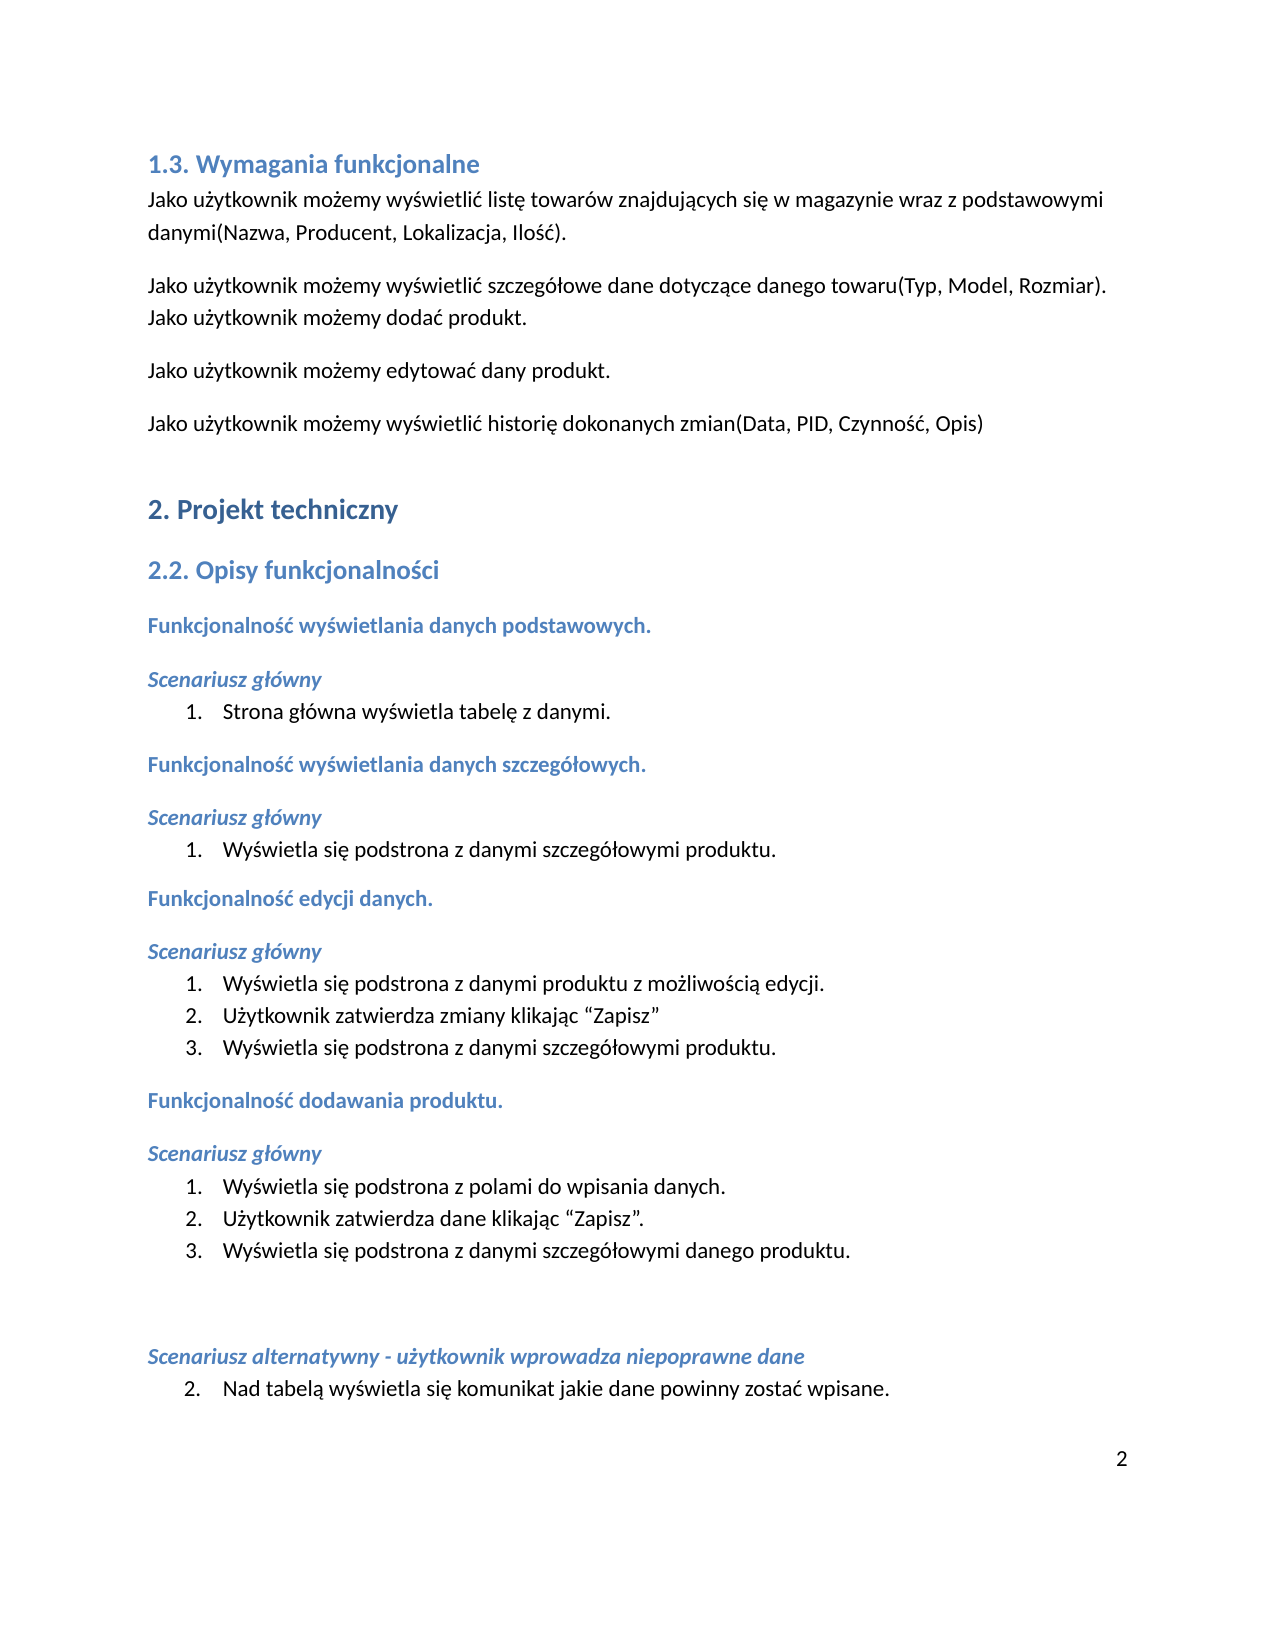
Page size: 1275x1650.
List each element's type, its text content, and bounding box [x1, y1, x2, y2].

subtitle Scenariusz główny [148, 665, 1127, 693]
list Wyświetla się podstrona z danymi szczegółowymi produktu. [185, 835, 1127, 863]
subtitle Funkcjonalność edycji danych. [148, 884, 1127, 912]
list Wyświetla się podstrona z danymi produktu z możliwością edycji. [185, 969, 1127, 997]
subtitle 2. Projekt techniczny [148, 491, 1127, 527]
text Jako użytkownik możemy edytować dany produkt. [148, 356, 1127, 384]
subtitle Scenariusz alternatywny - użytkownik wprowadza niepoprawne dane [148, 1342, 1127, 1370]
text Jako użytkownik możemy wyświetlić historię dokonanych zmian(Data, PID, Czynność, Opis) [148, 409, 1127, 437]
subtitle Funkcjonalność wyświetlania danych szczegółowych. [148, 750, 1127, 778]
text 2. Nad tabelą wyświetla się komunikat jakie dane powinny zostać wpisane. [148, 1374, 1127, 1402]
list Wyświetla się podstrona z danymi szczegółowymi danego produktu. [185, 1236, 1127, 1264]
list Wyświetla się podstrona z polami do wpisania danych. [185, 1172, 1127, 1200]
list Wyświetla się podstrona z danymi szczegółowymi produktu. [185, 1033, 1127, 1062]
subtitle Scenariusz główny [148, 1139, 1127, 1168]
list Użytkownik zatwierdza zmiany klikając “Zapisz” [185, 1001, 1127, 1029]
subtitle Scenariusz główny [148, 937, 1127, 965]
subtitle 2.2. Opisy funkcjonalności [148, 553, 1127, 586]
subtitle 1.3. Wymagania funkcjonalne [148, 148, 1127, 181]
list Strona główna wyświetla tabelę z danymi. [185, 697, 1127, 725]
text Jako użytkownik możemy wyświetlić listę towarów znajdujących się w magazynie wraz z podstawowymi danymi(Nazwa, Producent, Lokalizacja, Ilość). [148, 186, 1127, 246]
text Jako użytkownik możemy wyświetlić szczegółowe dane dotyczące danego towaru(Typ, Model, Rozmiar). Jako użytkownik możemy dodać produkt. [148, 271, 1127, 331]
subtitle Funkcjonalność wyświetlania danych podstawowych. [148, 612, 1127, 640]
subtitle Scenariusz główny [148, 803, 1127, 831]
list Użytkownik zatwierdza dane klikając “Zapisz”. [185, 1204, 1127, 1232]
subtitle Funkcjonalność dodawania produktu. [148, 1087, 1127, 1114]
